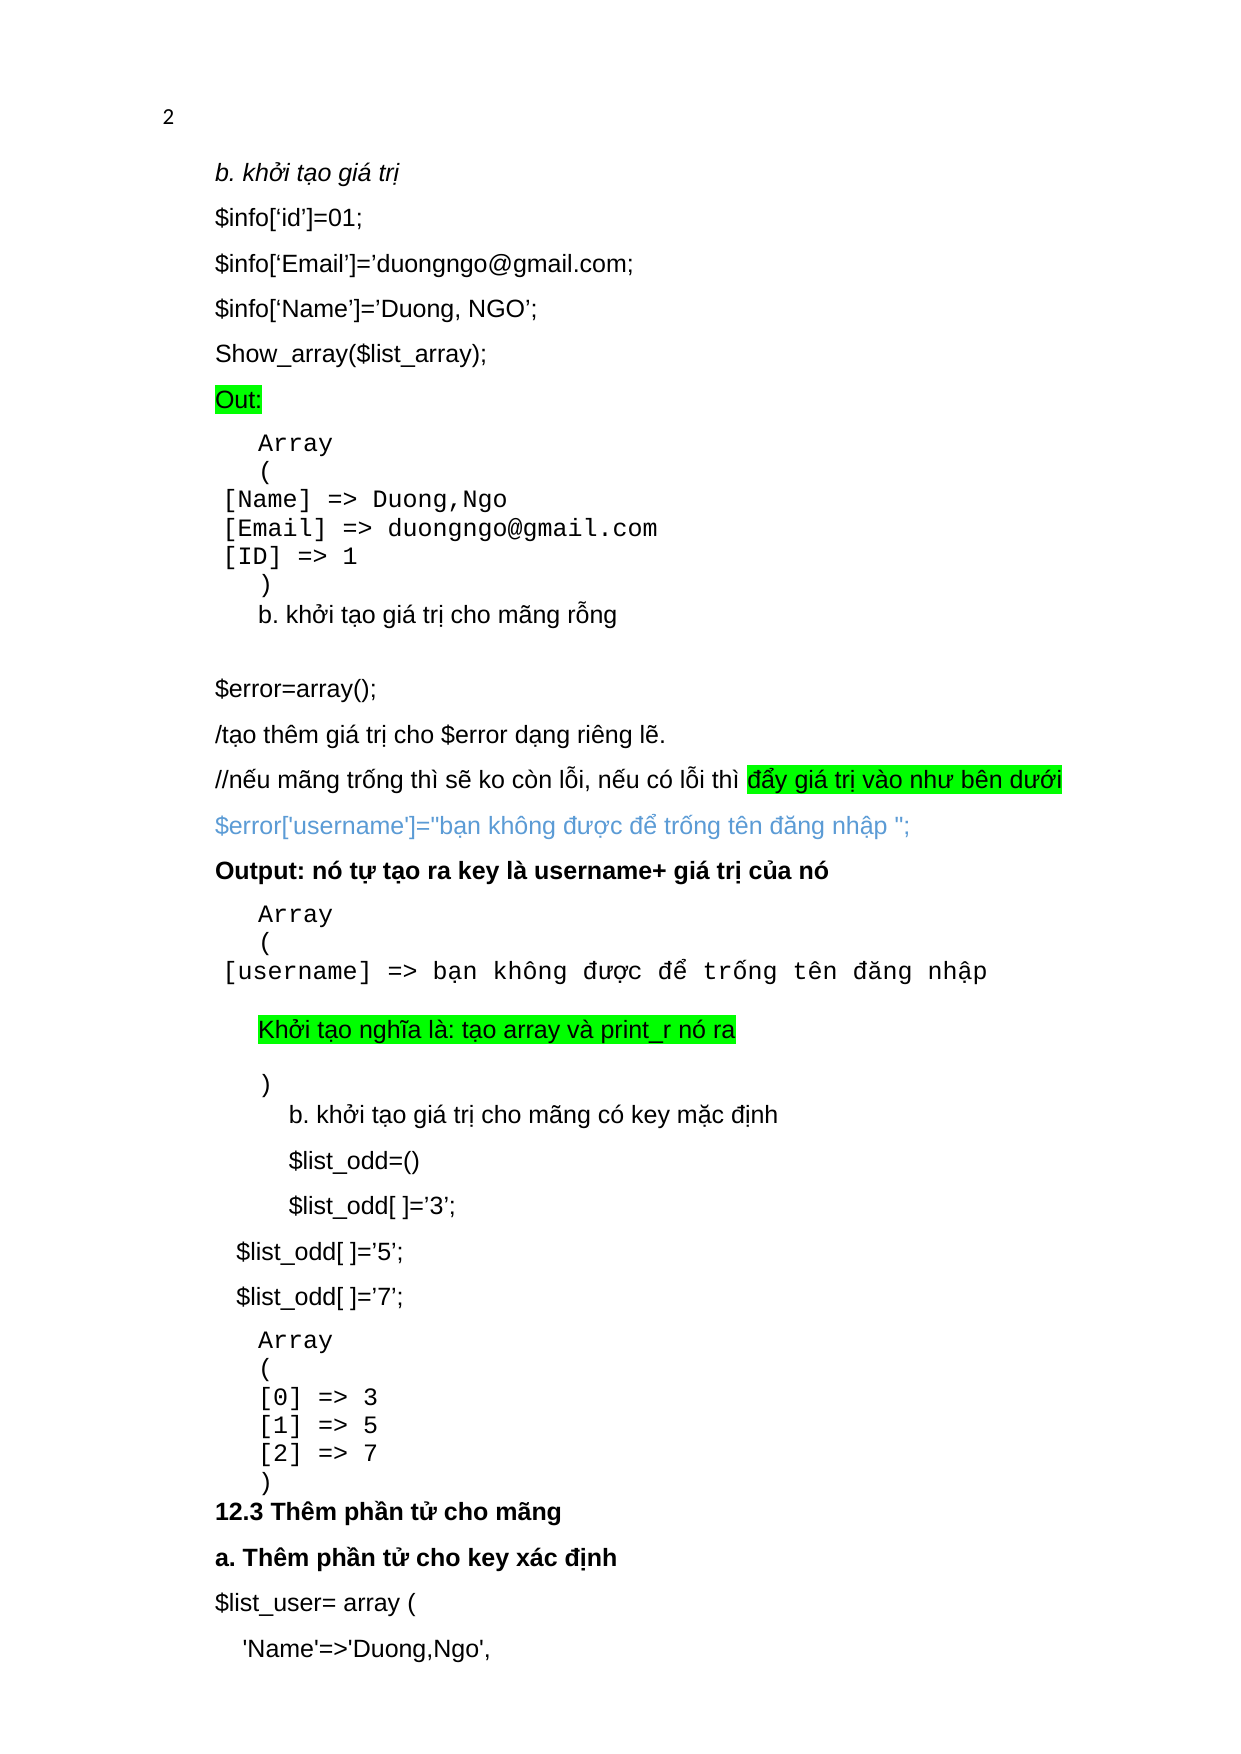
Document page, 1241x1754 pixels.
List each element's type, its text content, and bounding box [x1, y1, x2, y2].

list $list_odd=() [215, 1146, 1078, 1174]
list /tạo thêm giá trị cho $error dạng riêng lẽ. [215, 720, 1078, 749]
text [1] => 5 [162, 1412, 1078, 1441]
list b. khởi tạo giá trị cho mãng có key mặc định [215, 1100, 1078, 1129]
text ) [162, 572, 1078, 600]
text ( [162, 930, 1078, 958]
text Array [162, 1327, 1078, 1356]
list $info[‘id’]=01; [215, 203, 1078, 232]
list $list_odd[ ]=’3’; [215, 1191, 1078, 1220]
list $info[‘Name’]=’Duong, NGO’; [215, 294, 1078, 323]
list Output: nó tự tạo ra key là username+ giá trị của nó [215, 856, 1078, 885]
list $list_odd[ ]=’5’; [215, 1237, 1078, 1265]
list $error['username']="bạn không được để trống tên đăng nhập "; [215, 811, 1078, 839]
text [Name] => Duong,Ngo [162, 487, 1078, 515]
text [ID] => 1 [162, 544, 1078, 572]
text [username] => bạn không được để trống tên đăng nhập [162, 958, 1078, 987]
list Out: [215, 385, 1078, 414]
list Show_array($list_array); [215, 339, 1078, 368]
text [0] => 3 [162, 1384, 1078, 1412]
list a. Thêm phần tử cho key xác định [215, 1543, 1078, 1572]
text [2] => 7 [162, 1441, 1078, 1469]
text ( [162, 1356, 1078, 1384]
text $error=array(); [162, 674, 1078, 703]
list 'Name'=>'Duong,Ngo', [215, 1634, 1078, 1662]
text Array [162, 430, 1078, 459]
text ) [162, 1469, 1078, 1497]
list $list_odd[ ]=’7’; [215, 1282, 1078, 1311]
text ) [162, 1072, 1078, 1100]
list //nếu mãng trống thì sẽ ko còn lỗi, nếu có lỗi thì đẩy giá trị vào như bên dưới [215, 765, 1078, 794]
list b. khởi tạo giá trị [215, 158, 1078, 187]
text [Email] => duongngo@gmail.com [162, 515, 1078, 544]
text b. khởi tạo giá trị cho mãng rỗng [162, 600, 1078, 629]
text Array [162, 902, 1078, 930]
list $info[‘Email’]=’duongngo@gmail.com; [215, 249, 1078, 277]
text ( [162, 459, 1078, 487]
list $list_user= array ( [215, 1588, 1078, 1617]
text Khởi tạo nghĩa là: tạo array và print_r nó ra [162, 1015, 1078, 1044]
list 12.3 Thêm phần tử cho mãng [215, 1497, 1078, 1526]
